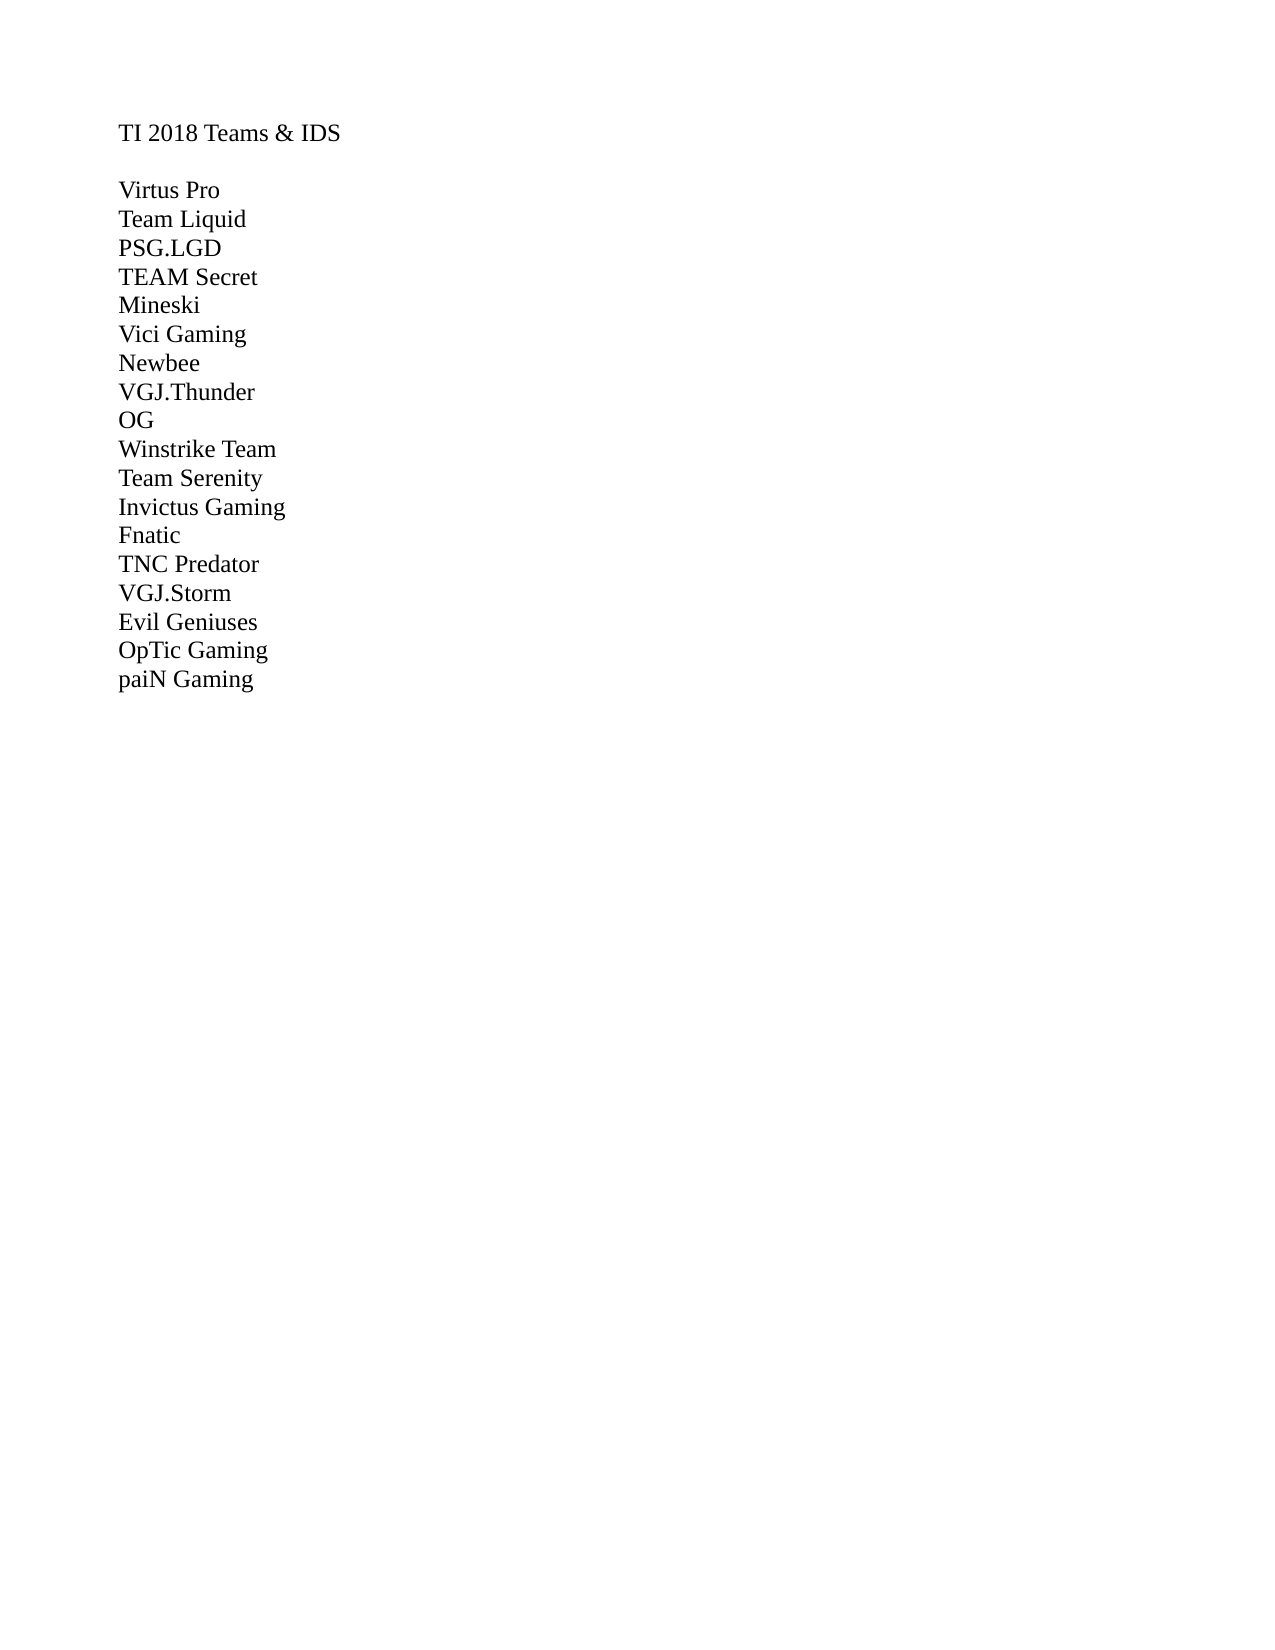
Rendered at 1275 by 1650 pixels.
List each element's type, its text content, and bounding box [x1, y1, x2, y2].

text TI 2018 Teams & IDS [118, 118, 1157, 147]
text Winstrike Team [118, 434, 1157, 463]
text Mineski [118, 291, 1157, 319]
text Evil Geniuses [118, 607, 1157, 636]
text Invictus Gaming [118, 492, 1157, 521]
text TNC Predator [118, 549, 1157, 578]
text PSG.LGD [118, 233, 1157, 262]
text Team Serenity [118, 463, 1157, 492]
text VGJ.Storm [118, 578, 1157, 607]
text VGJ.Thunder [118, 377, 1157, 406]
text Virtus Pro [118, 176, 1157, 204]
text TEAM Secret [118, 262, 1157, 291]
text Fnatic [118, 521, 1157, 549]
text Vici Gaming [118, 319, 1157, 348]
text paiN Gaming [118, 664, 1157, 693]
text Newbee [118, 348, 1157, 377]
text Team Liquid [118, 204, 1157, 233]
text OG [118, 406, 1157, 434]
text OpTic Gaming [118, 636, 1157, 664]
